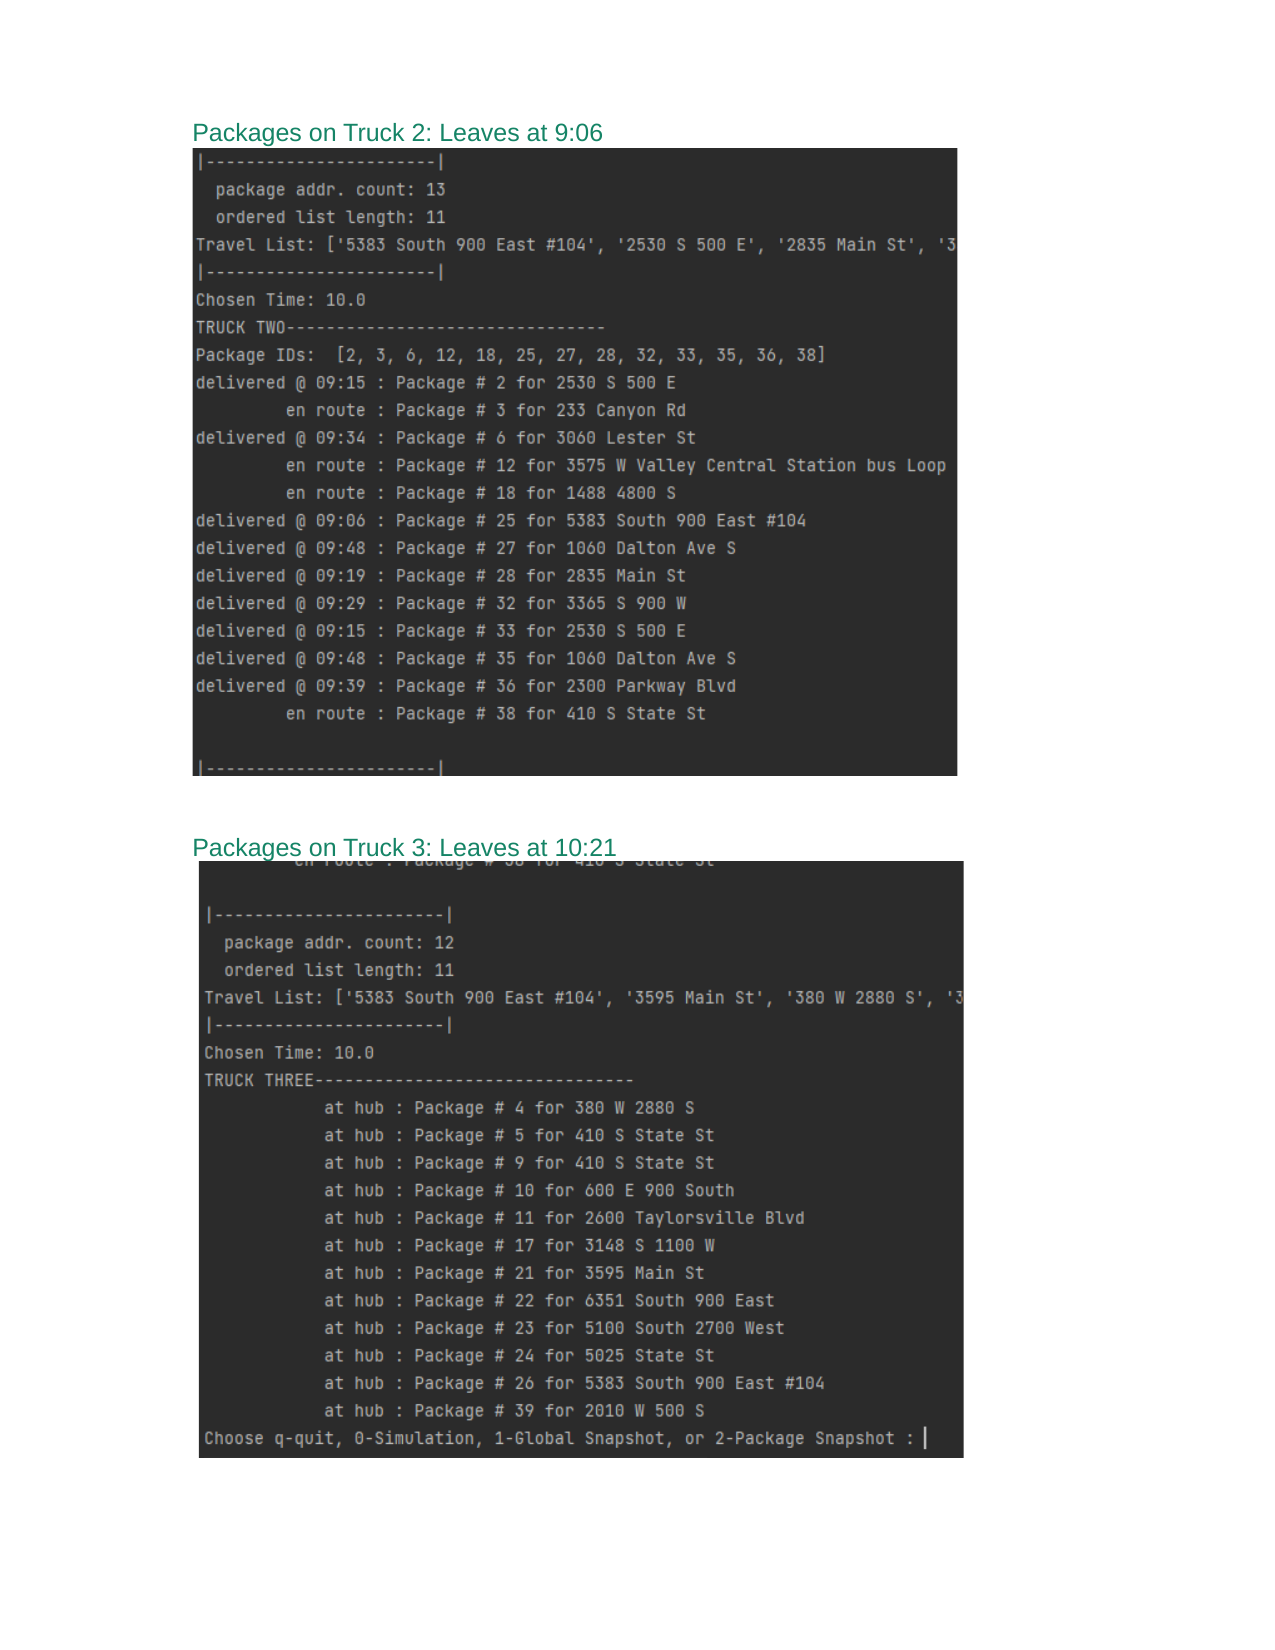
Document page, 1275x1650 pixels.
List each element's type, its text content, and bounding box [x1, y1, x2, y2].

text Packages on Truck 3: Leaves at 10:21 [118, 833, 1157, 861]
picture [198, 861, 964, 1458]
picture [192, 148, 958, 776]
text Packages on Truck 2: Leaves at 9:06 [118, 118, 1157, 147]
